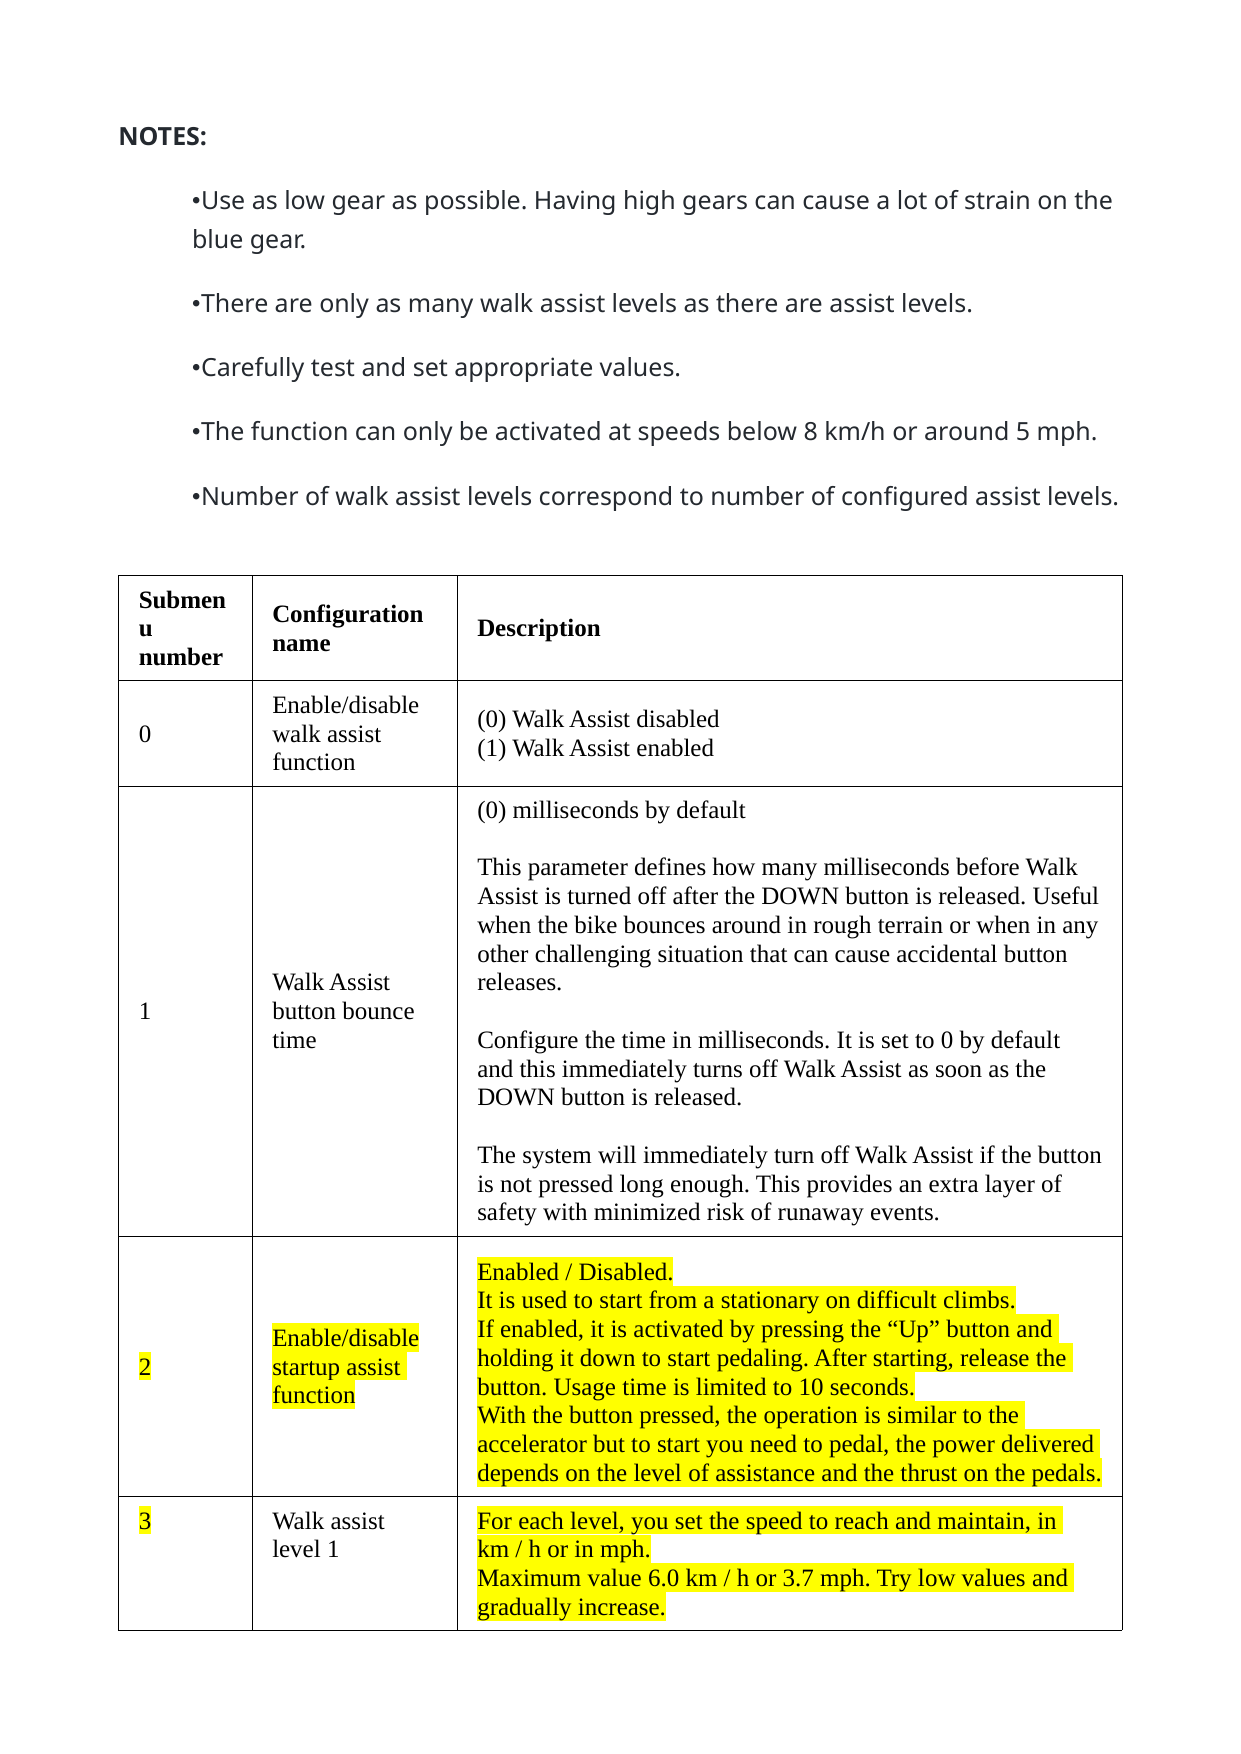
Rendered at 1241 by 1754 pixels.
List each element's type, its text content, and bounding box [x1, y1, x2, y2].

table_cell Walk assist level 1 [253, 1497, 457, 1630]
list Carefully test and set appropriate values. [118, 350, 1122, 384]
table_cell (0) Walk Assist disabled (1) Walk Assist enabled [458, 681, 1122, 786]
table_header Description [458, 576, 1122, 680]
text NOTES: [118, 118, 1122, 152]
table_cell 0 [119, 681, 252, 786]
list Use as low gear as possible. Having high gears can cause a lot of strain on the blue gear. [118, 182, 1122, 256]
table_cell Enabled / Disabled. It is used to start from a stationary on difficult climbs. If enabled, it is activated by pressing the “Up” button and holding it down to start pedaling. After starting, release the button. Usage time is limited to 10 seconds. With the button pressed, the operation is similar to the accelerator but to start you need to pedal, the power delivered depends on the level of assistance and the thrust on the pedals. [458, 1237, 1122, 1496]
table_cell 2 [119, 1237, 252, 1496]
list There are only as many walk assist levels as there are assist levels. [118, 286, 1122, 320]
table_header Submenu number [119, 576, 252, 680]
table_cell 1 [119, 787, 252, 1236]
table_cell For each level, you set the speed to reach and maintain, in km / h or in mph. Maximum value 6.0 km / h or 3.7 mph. Try low values ​​and gradually increase. [458, 1497, 1122, 1630]
table_cell Walk Assist button bounce time [253, 787, 457, 1236]
list Number of walk assist levels correspond to number of configured assist levels. [118, 478, 1122, 512]
table_cell 3 [119, 1497, 252, 1630]
table_header Configuration name [253, 576, 457, 680]
table_cell (0) milliseconds by default This parameter defines how many milliseconds before Walk Assist is turned off after the DOWN button is released. Useful when the bike bounces around in rough terrain or when in any other challenging situation that can cause accidental button releases. Configure the time in milliseconds. It is set to 0 by default and this immediately turns off Walk Assist as soon as the DOWN button is released. The system will immediately turn off Walk Assist if the button is not pressed long enough. This provides an extra layer of safety with minimized risk of runaway events. [458, 787, 1122, 1236]
table_cell Enable/disable walk assist function [253, 681, 457, 786]
list The function can only be activated at speeds below 8 km/h or around 5 mph. [118, 414, 1122, 448]
table_cell Enable/disable startup assist function [253, 1237, 457, 1496]
